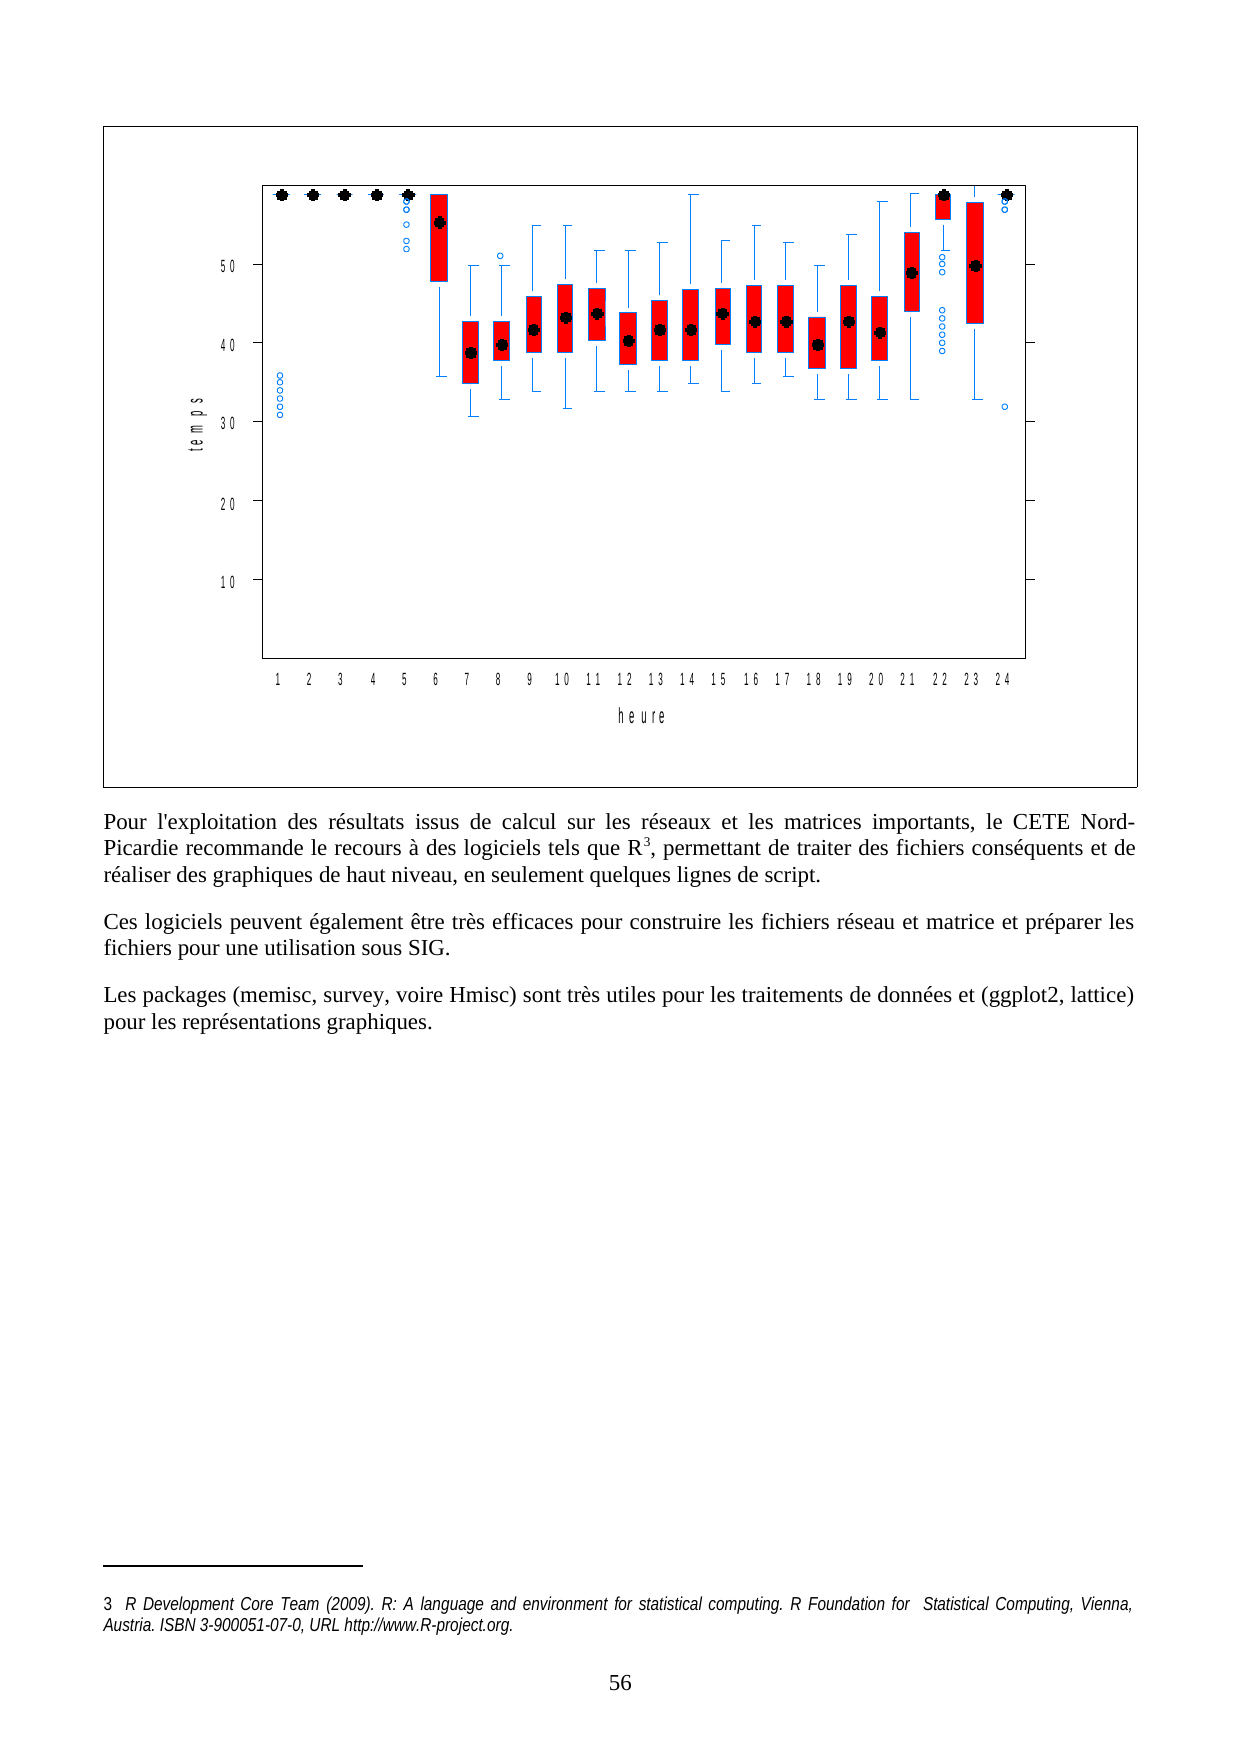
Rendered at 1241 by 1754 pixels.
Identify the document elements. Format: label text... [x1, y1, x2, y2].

text Les packages (memisc, survey, voire Hmisc) sont très utiles pour les traitements de données et (ggplot2, lattice) pour les représentations graphiques. [103, 981, 1137, 1034]
text R Development Core Team (2009). R: A language and environment for statistical computing. R Foundation for Statistical Computing, Vienna, Austria. ISBN 3-900051-07-0, URL http://www.R-project.org. [103, 1593, 1137, 1636]
text Ces logiciels peuvent également être très efficaces pour construire les fichiers réseau et matrice et préparer les fichiers pour une utilisation sous SIG. [103, 908, 1137, 961]
text Pour l'exploitation des résultats issus de calcul sur les réseaux et les matrices importants, le CETE Nord-Picardie recommande le recours à des logiciels tels que R, permettant de traiter des fichiers conséquents et de réaliser des graphiques de haut niveau, en seulement quelques lignes de script. [103, 808, 1137, 887]
table_cell [104, 127, 1137, 787]
